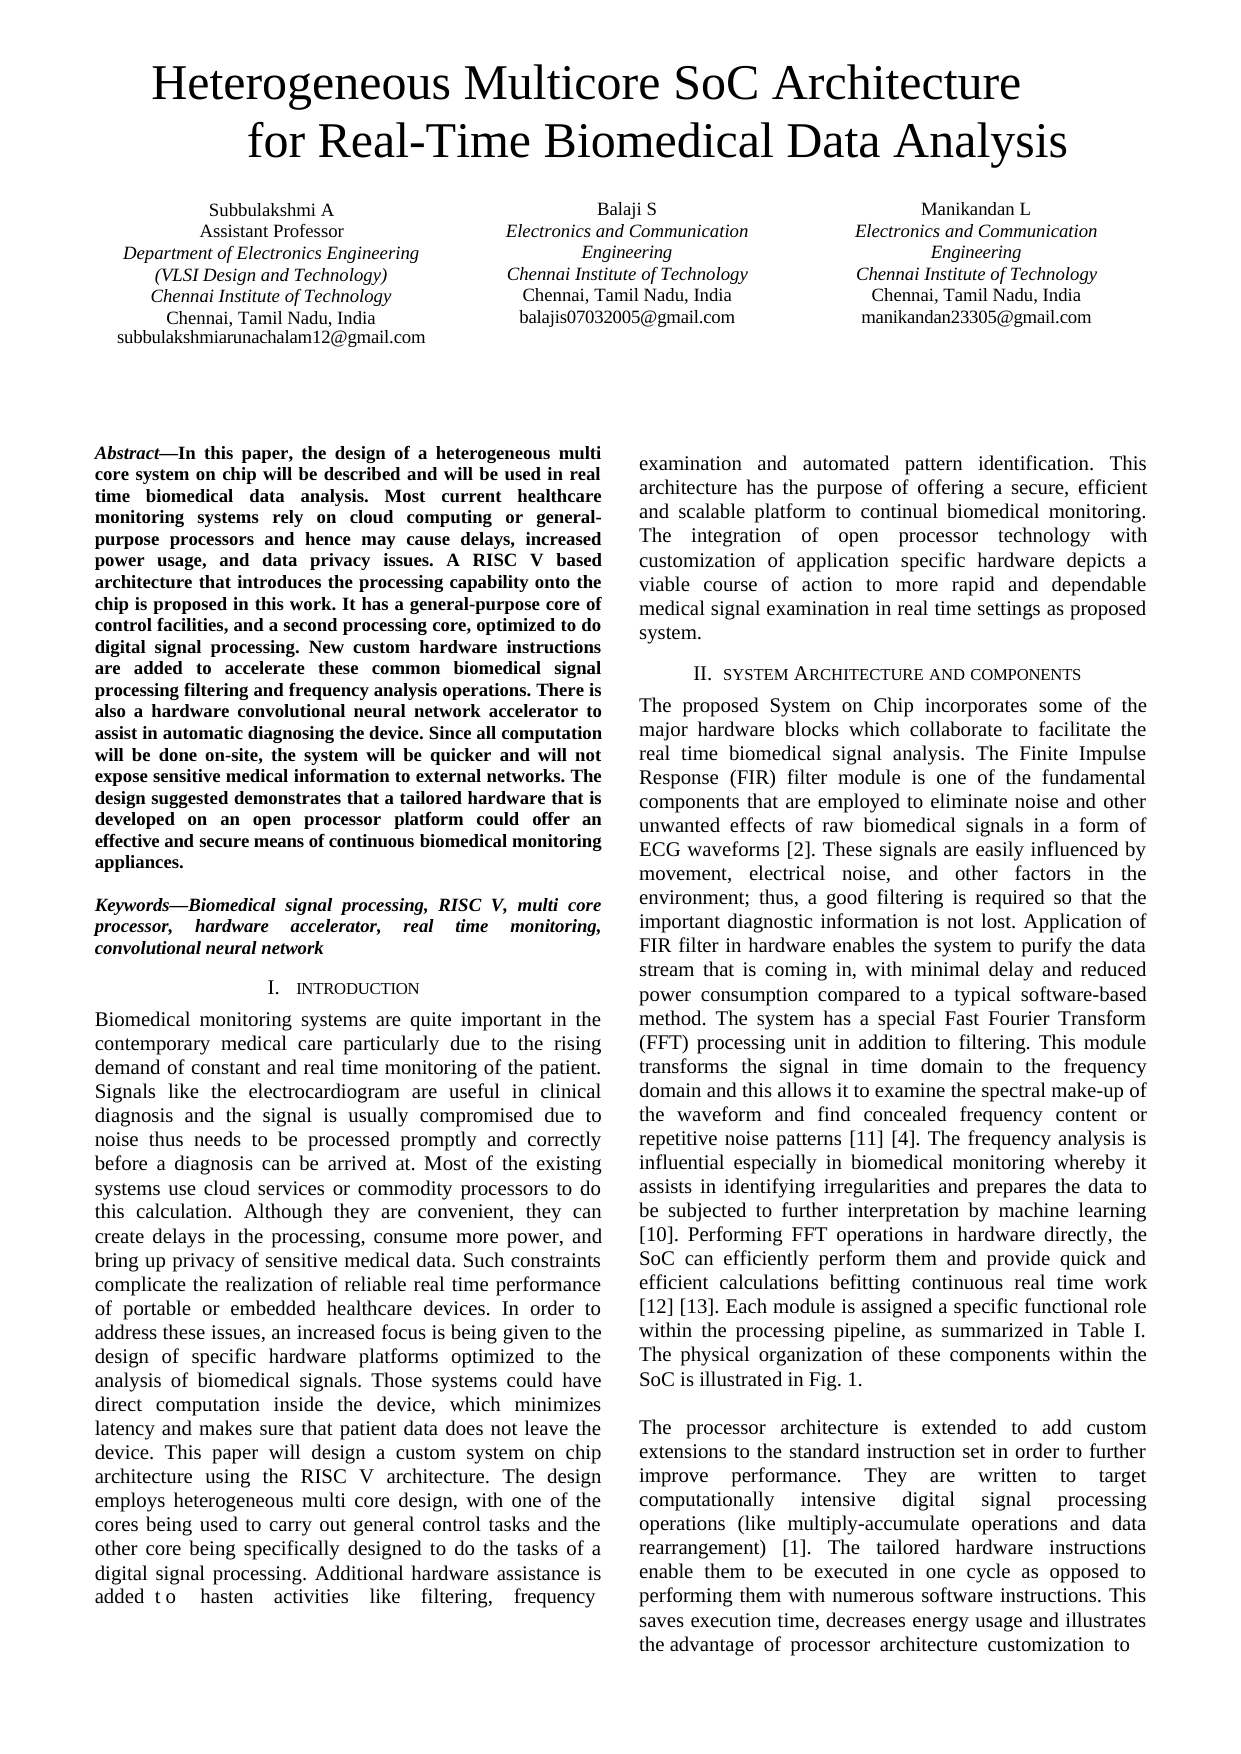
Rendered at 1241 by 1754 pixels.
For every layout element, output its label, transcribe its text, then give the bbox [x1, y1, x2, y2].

list INTRODUCTION [267, 975, 602, 999]
table_header Manikandan L Electronics and Communication Engineering Chennai Institute of Technology Chennai, Tamil Nadu, India manikandan23305@gmail.com [801, 199, 1102, 349]
table_header Subbulakshmi A Assistant Professor Department of Electronics Engineering (VLSI Design and Technology) Chennai Institute of Technology Chennai, Tamil Nadu, India subbulakshmiarunachalam12@gmail.com [108, 199, 467, 349]
text Biomedical monitoring systems are quite important in the contemporary medical care particularly due to the rising demand of constant and real time monitoring of the patient. Signals like the electrocardiogram are useful in clinical diagnosis and the signal is usually compromised due to noise thus needs to be processed promptly and correctly before a diagnosis can be arrived at. Most of the existing systems use cloud services or commodity processors to do this calculation. Although they are convenient, they can create delays in the processing, consume more power, and bring up privacy of sensitive medical data. Such constraints complicate the realization of reliable real time performance of portable or embedded healthcare devices. In order to address these issues, an increased focus is being given to the design of specific hardware platforms optimized to the analysis of biomedical signals. Those systems could have direct computation inside the device, which minimizes latency and makes sure that patient data does not leave the device. This paper will design a custom system on chip architecture using the RISC V architecture. The design employs heterogeneous multi core design, with one of the cores being used to carry out general control tasks and the other core being specifically designed to do the tasks of a digital signal processing. Additional hardware assistance is added to hasten activities like filtering, frequency [94, 1007, 602, 1608]
list system Architecture and components [693, 661, 1152, 685]
text The processor architecture is extended to add custom extensions to the standard instruction set in order to further improve performance. They are written to target computationally intensive digital signal processing operations (like multiply-accumulate operations and data rearrangement) [1]. The tailored hardware instructions enable them to be executed in one cycle as opposed to performing them with numerous software instructions. This saves execution time, decreases energy usage and illustrates the advantage of processor architecture customization to [639, 1415, 1147, 1656]
text examination and automated pattern identification. This architecture has the purpose of offering a secure, efficient and scalable platform to continual biomedical monitoring. The integration of open processor technology with customization of application specific hardware depicts a viable course of action to more rapid and dependable medical signal examination in real time settings as proposed system. [639, 451, 1147, 644]
title Heterogeneous Multicore SoC Architecture for Real-Time Biomedical Data Analysis [151, 53, 1090, 168]
table_header Balaji S Electronics and Communication Engineering Chennai Institute of Technology Chennai, Tamil Nadu, India balajis07032005@gmail.com [467, 199, 801, 349]
text The proposed System on Chip incorporates some of the major hardware blocks which collaborate to facilitate the real time biomedical signal analysis. The Finite Impulse Response (FIR) filter module is one of the fundamental components that are employed to eliminate noise and other unwanted effects of raw biomedical signals in a form of ECG waveforms [2]. These signals are easily influenced by movement, electrical noise, and other factors in the environment; thus, a good filtering is required so that the important diagnostic information is not lost. Application of FIR filter in hardware enables the system to purify the data stream that is coming in, with minimal delay and reduced power consumption compared to a typical software-based method. The system has a special Fast Fourier Transform (FFT) processing unit in addition to filtering. This module transforms the signal in time domain to the frequency domain and this allows it to examine the spectral make-up of the waveform and find concealed frequency content or repetitive noise patterns [11] [4]. The frequency analysis is influential especially in biomedical monitoring whereby it assists in identifying irregularities and prepares the data to be subjected to further interpretation by machine learning [10]. Performing FFT operations in hardware directly, the SoC can efficiently perform them and provide quick and efficient calculations befitting continuous real time work [12] [13]. Each module is assigned a specific functional role within the processing pipeline, as summarized in Table I. The physical organization of these components within the SoC is illustrated in Fig. 1. [639, 693, 1147, 1391]
text Abstract—In this paper, the design of a heterogeneous multi core system on chip will be described and will be used in real time biomedical data analysis. Most current healthcare monitoring systems rely on cloud computing or general-purpose processors and hence may cause delays, increased power usage, and data privacy issues. A RISC V based architecture that introduces the processing capability onto the chip is proposed in this work. It has a general-purpose core of control facilities, and a second processing core, optimized to do digital signal processing. New custom hardware instructions are added to accelerate these common biomedical signal processing filtering and frequency analysis operations. There is also a hardware convolutional neural network accelerator to assist in automatic diagnosing the device. Since all computation will be done on-site, the system will be quicker and will not expose sensitive medical information to external networks. The design suggested demonstrates that a tailored hardware that is developed on an open processor platform could offer an effective and secure means of continuous biomedical monitoring appliances. [94, 442, 602, 873]
text Keywords—Biomedical signal processing, RISC V, multi core processor, hardware accelerator, real time monitoring, convolutional neural network [94, 894, 602, 958]
